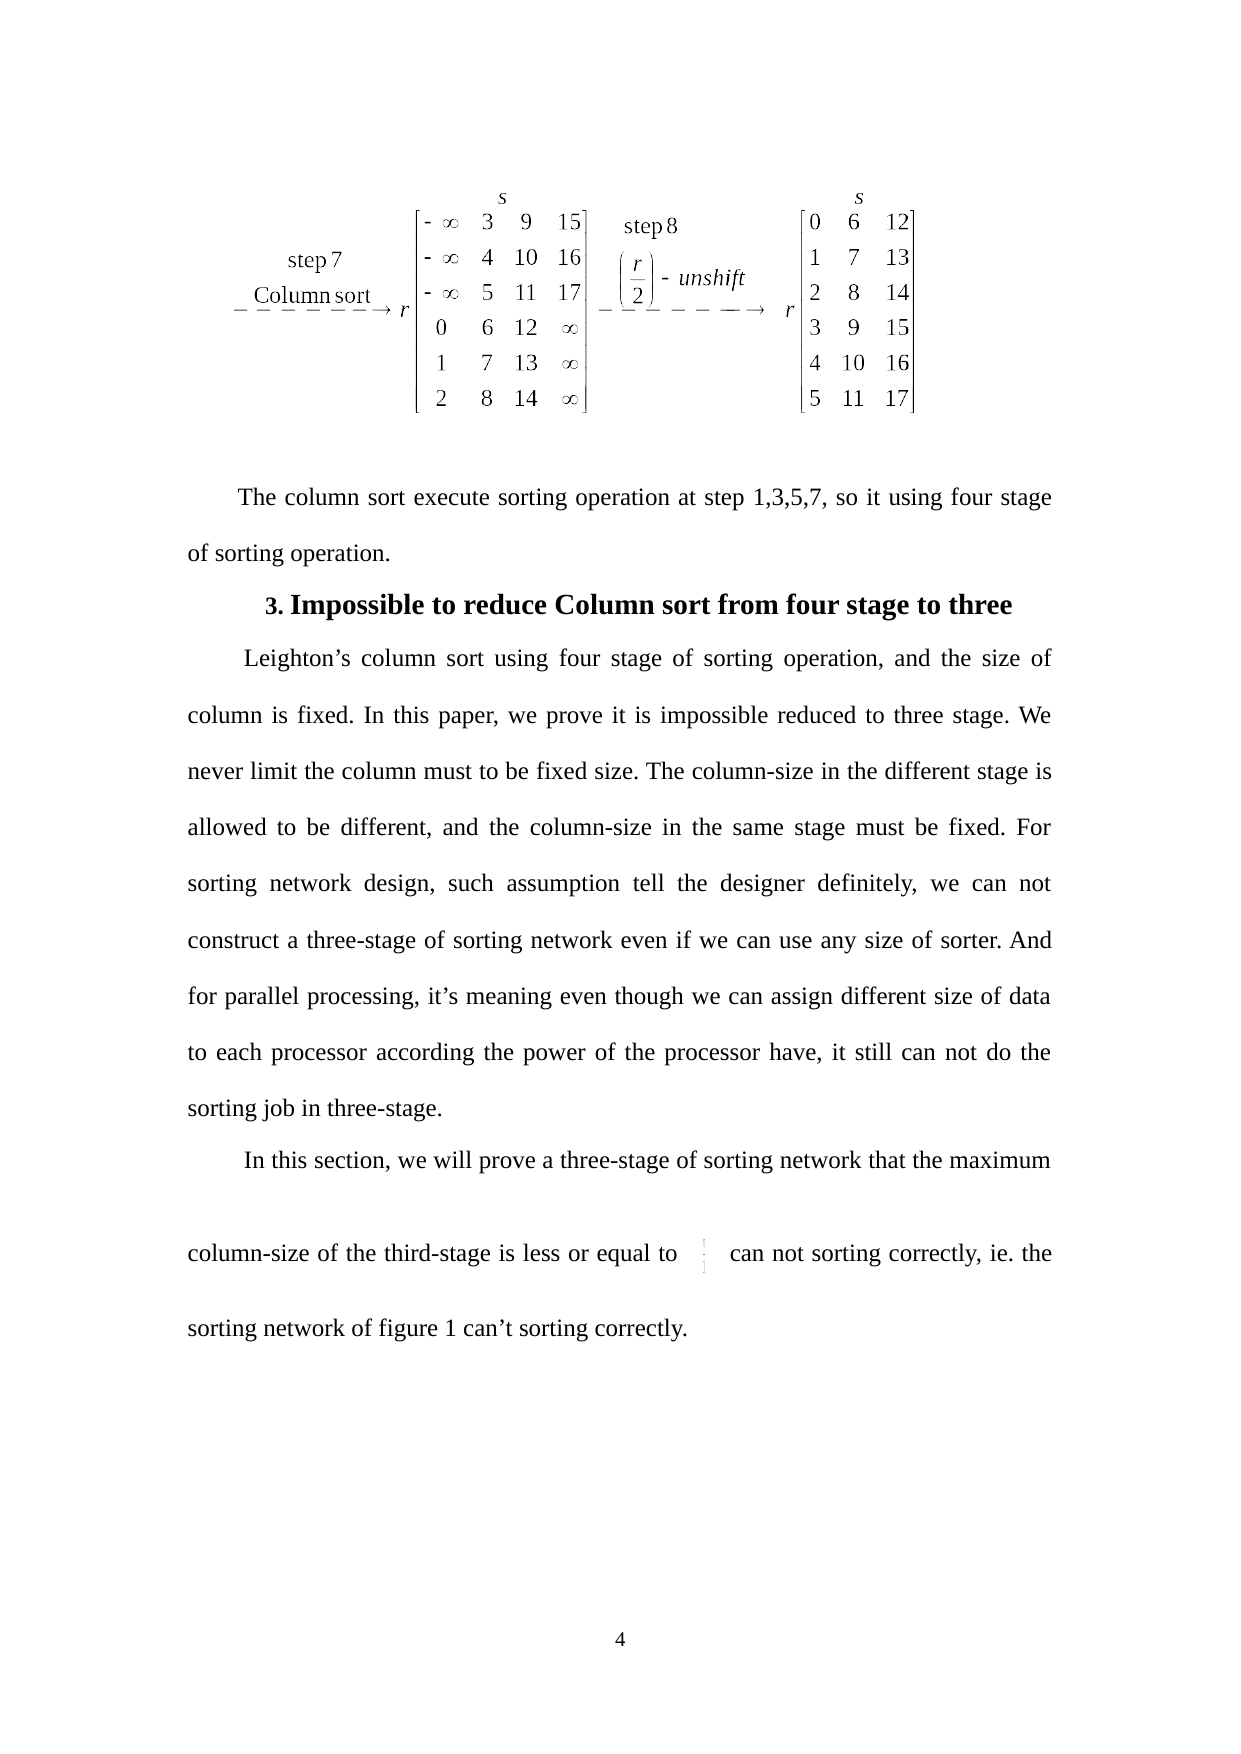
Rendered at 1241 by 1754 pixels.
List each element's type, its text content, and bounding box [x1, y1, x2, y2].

text In this section, we will prove a three-stage of sorting network that the maximum column-size of the third-stage is less or equal to can not sorting correctly, ie. the sorting network of figure 1 can’t sorting correctly. [187, 1141, 1053, 1347]
text Leighton’s column sort using four stage of sorting operation, and the size of column is fixed. In this paper, we prove it is impossible reduced to three stage. We never limit the column must to be fixed size. The column-size in the different stage is allowed to be different, and the column-size in the same stage must be fixed. For sorting network design, such assumption tell the designer definitely, we can not construct a three-stage of sorting network even if we can use any size of sorter. And for parallel processing, it’s meaning even though we can assign different size of data to each processor according the power of the processor have, it still can not do the sorting job in three-stage. [187, 639, 1053, 1127]
subtitle 3. Impossible to reduce Column sort from four stage to three [187, 586, 1053, 623]
text The column sort execute sorting operation at step 1,3,5,7, so it using four stage of sorting operation. [187, 478, 1053, 572]
